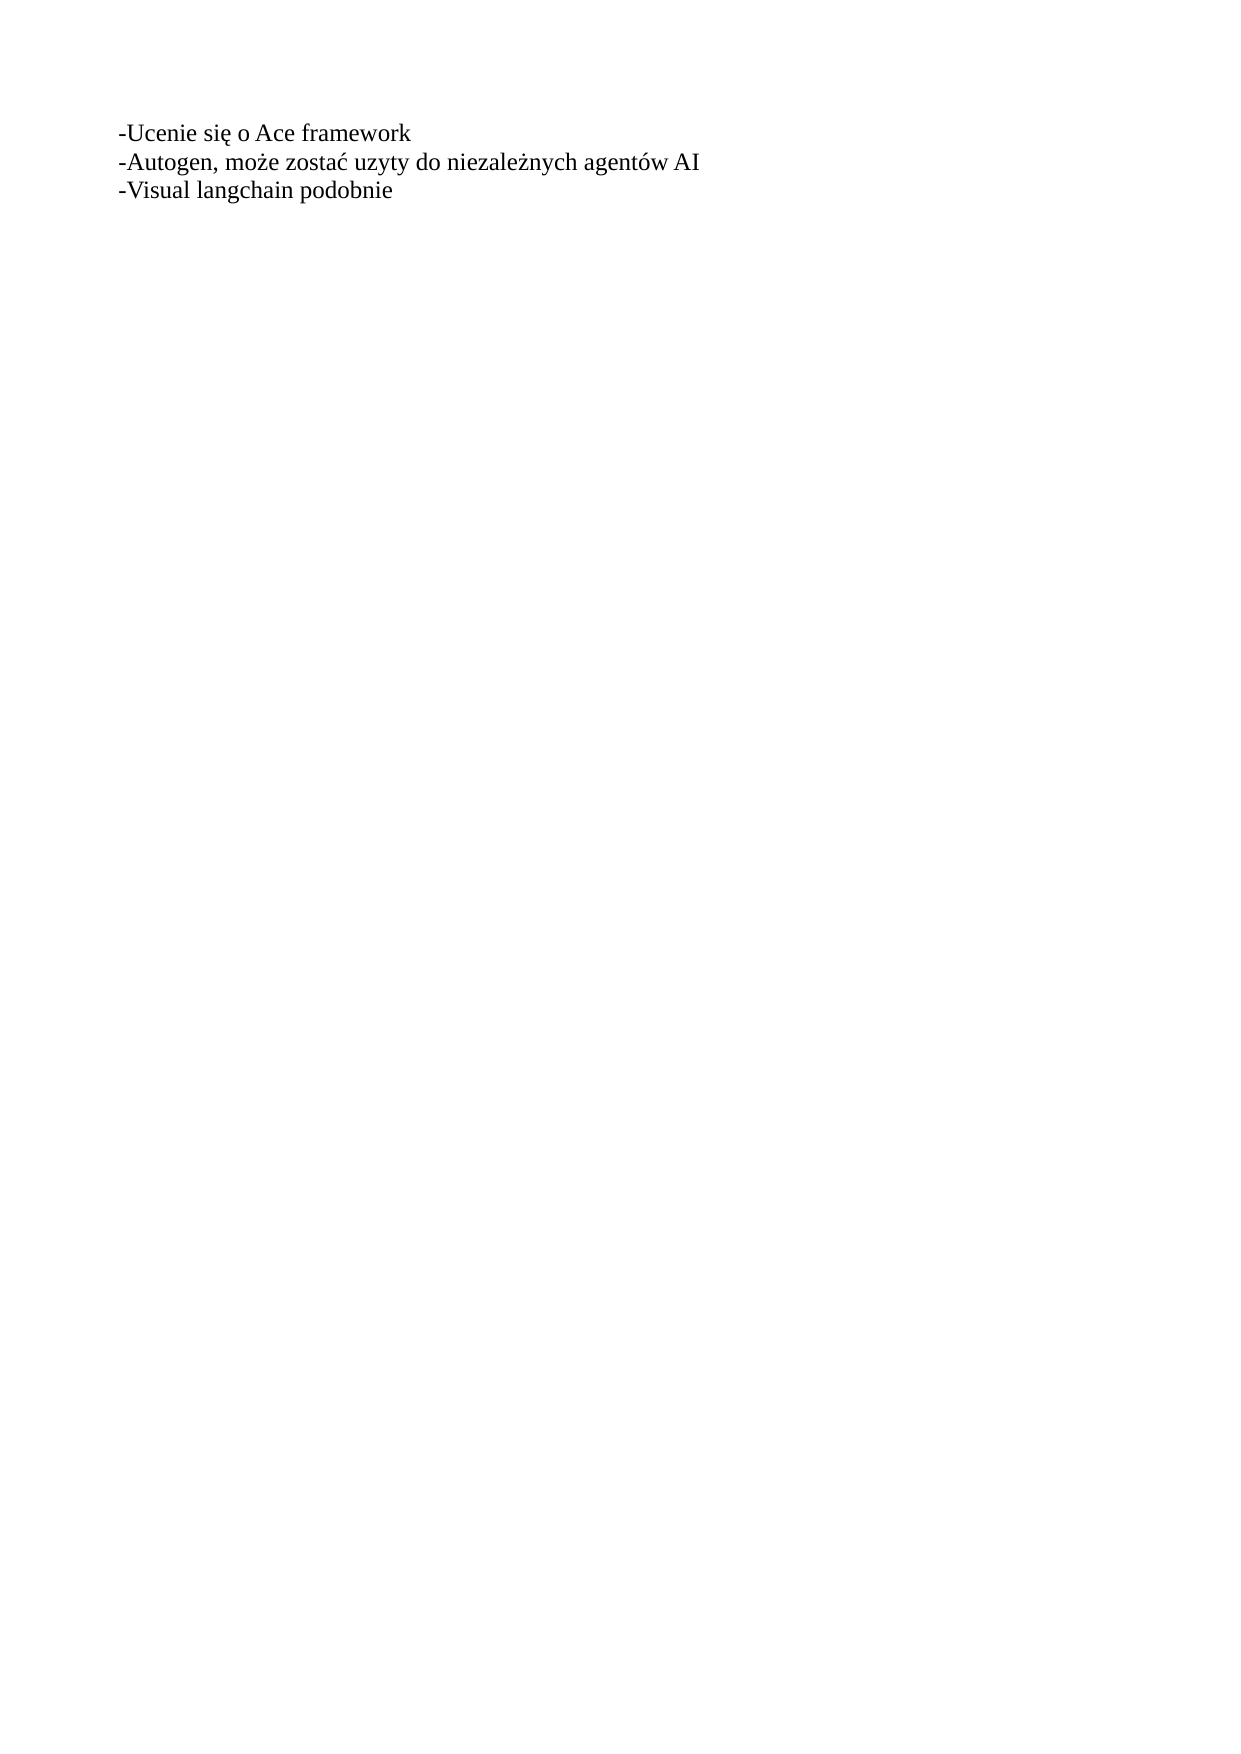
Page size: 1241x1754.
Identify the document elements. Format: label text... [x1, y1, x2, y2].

text -Ucenie się o Ace framework -Autogen, może zostać uzyty do niezależnych agentów AI [118, 118, 1122, 176]
text -Visual langchain podobnie [118, 176, 1122, 204]
